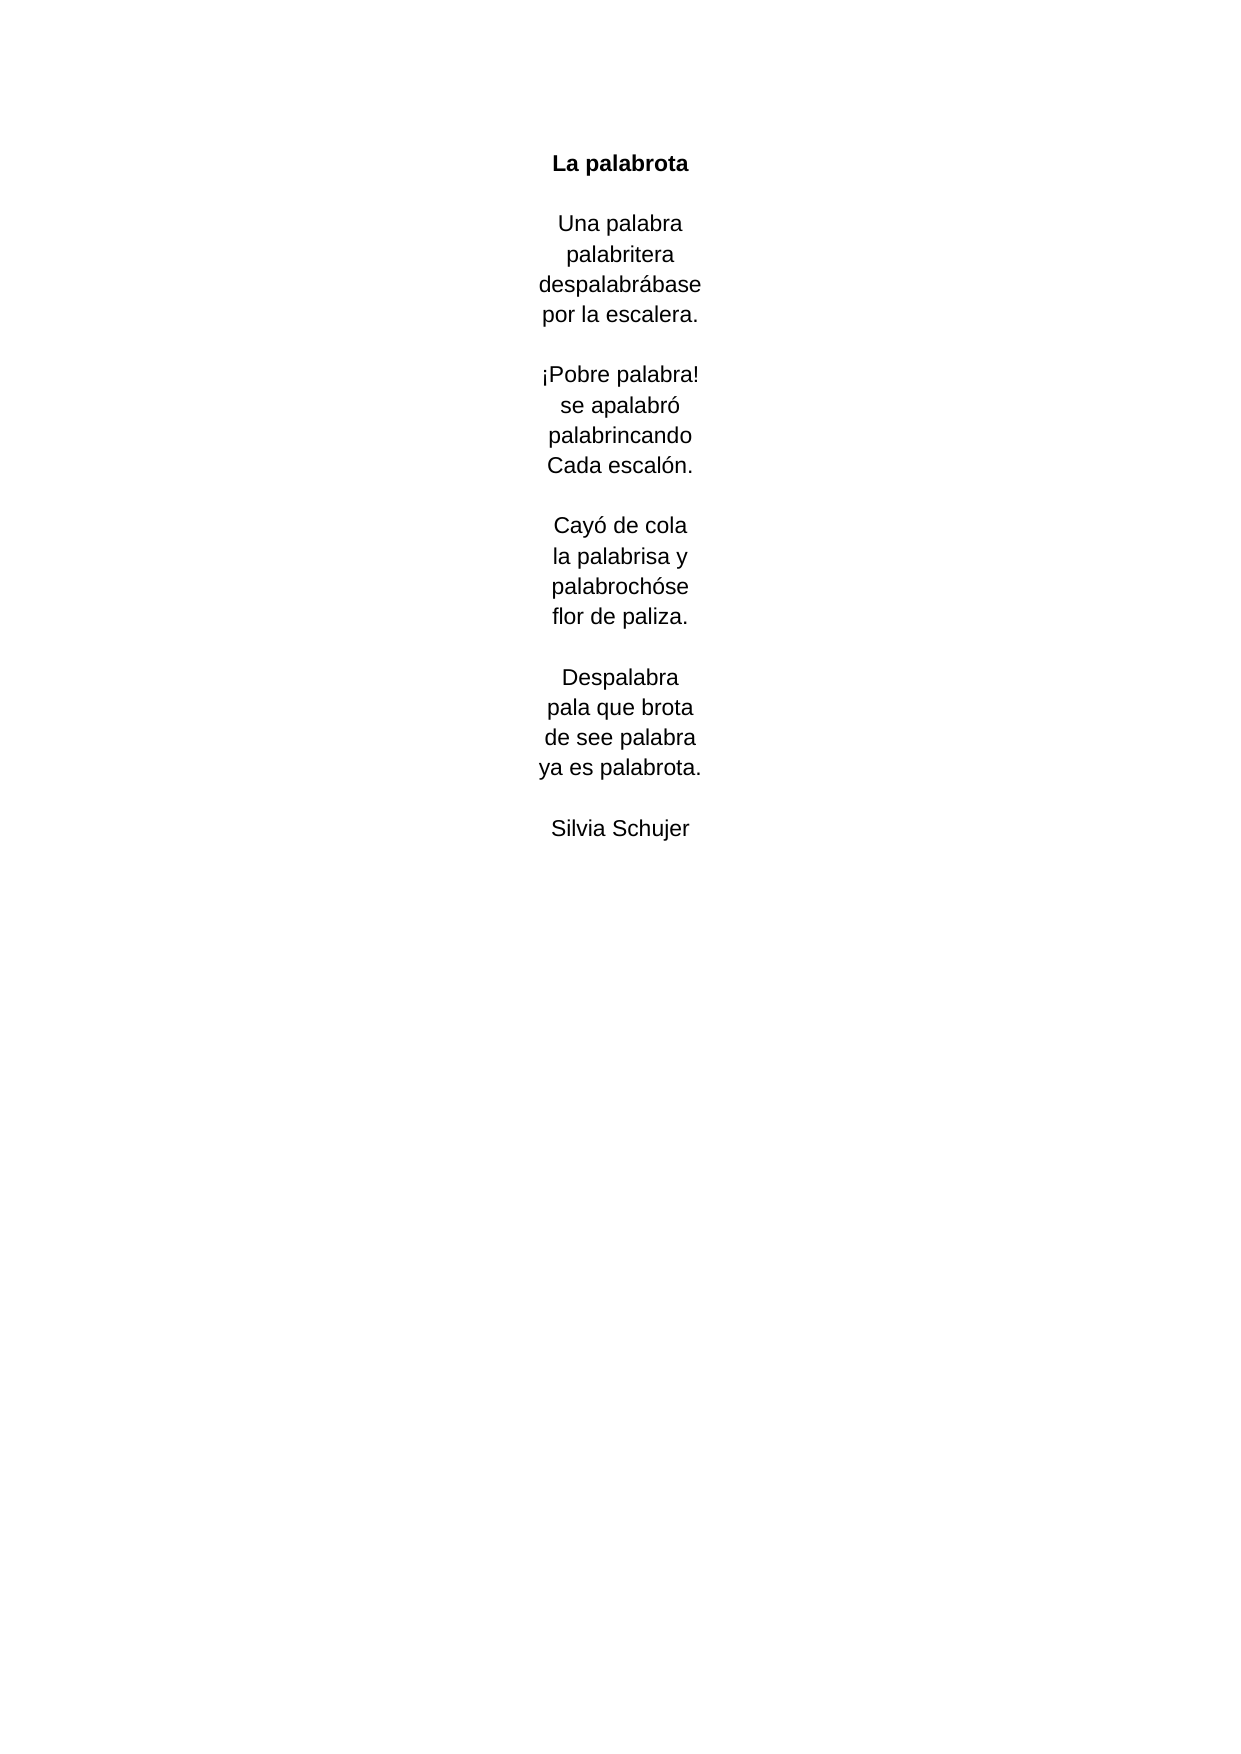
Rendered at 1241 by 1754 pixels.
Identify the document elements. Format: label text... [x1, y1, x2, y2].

text flor de paliza. [150, 603, 1090, 629]
text palabrincando [150, 422, 1090, 448]
text ya es palabrota. [150, 754, 1090, 781]
text la palabrisa y [150, 543, 1090, 569]
text pala que brota [150, 694, 1090, 720]
text por la escalera. [150, 301, 1090, 327]
text palabritera [150, 241, 1090, 267]
text Despalabra [150, 663, 1090, 690]
text La palabrota [150, 150, 1090, 176]
text Cada escalón. [150, 452, 1090, 478]
text de see palabra [150, 724, 1090, 750]
text Cayó de cola [150, 512, 1090, 539]
text ¡Pobre palabra! [150, 361, 1090, 388]
text despalabrábase [150, 271, 1090, 297]
text se apalabró [150, 392, 1090, 418]
text palabrochóse [150, 573, 1090, 599]
text Una palabra [150, 210, 1090, 237]
text Silvia Schujer [150, 814, 1090, 841]
